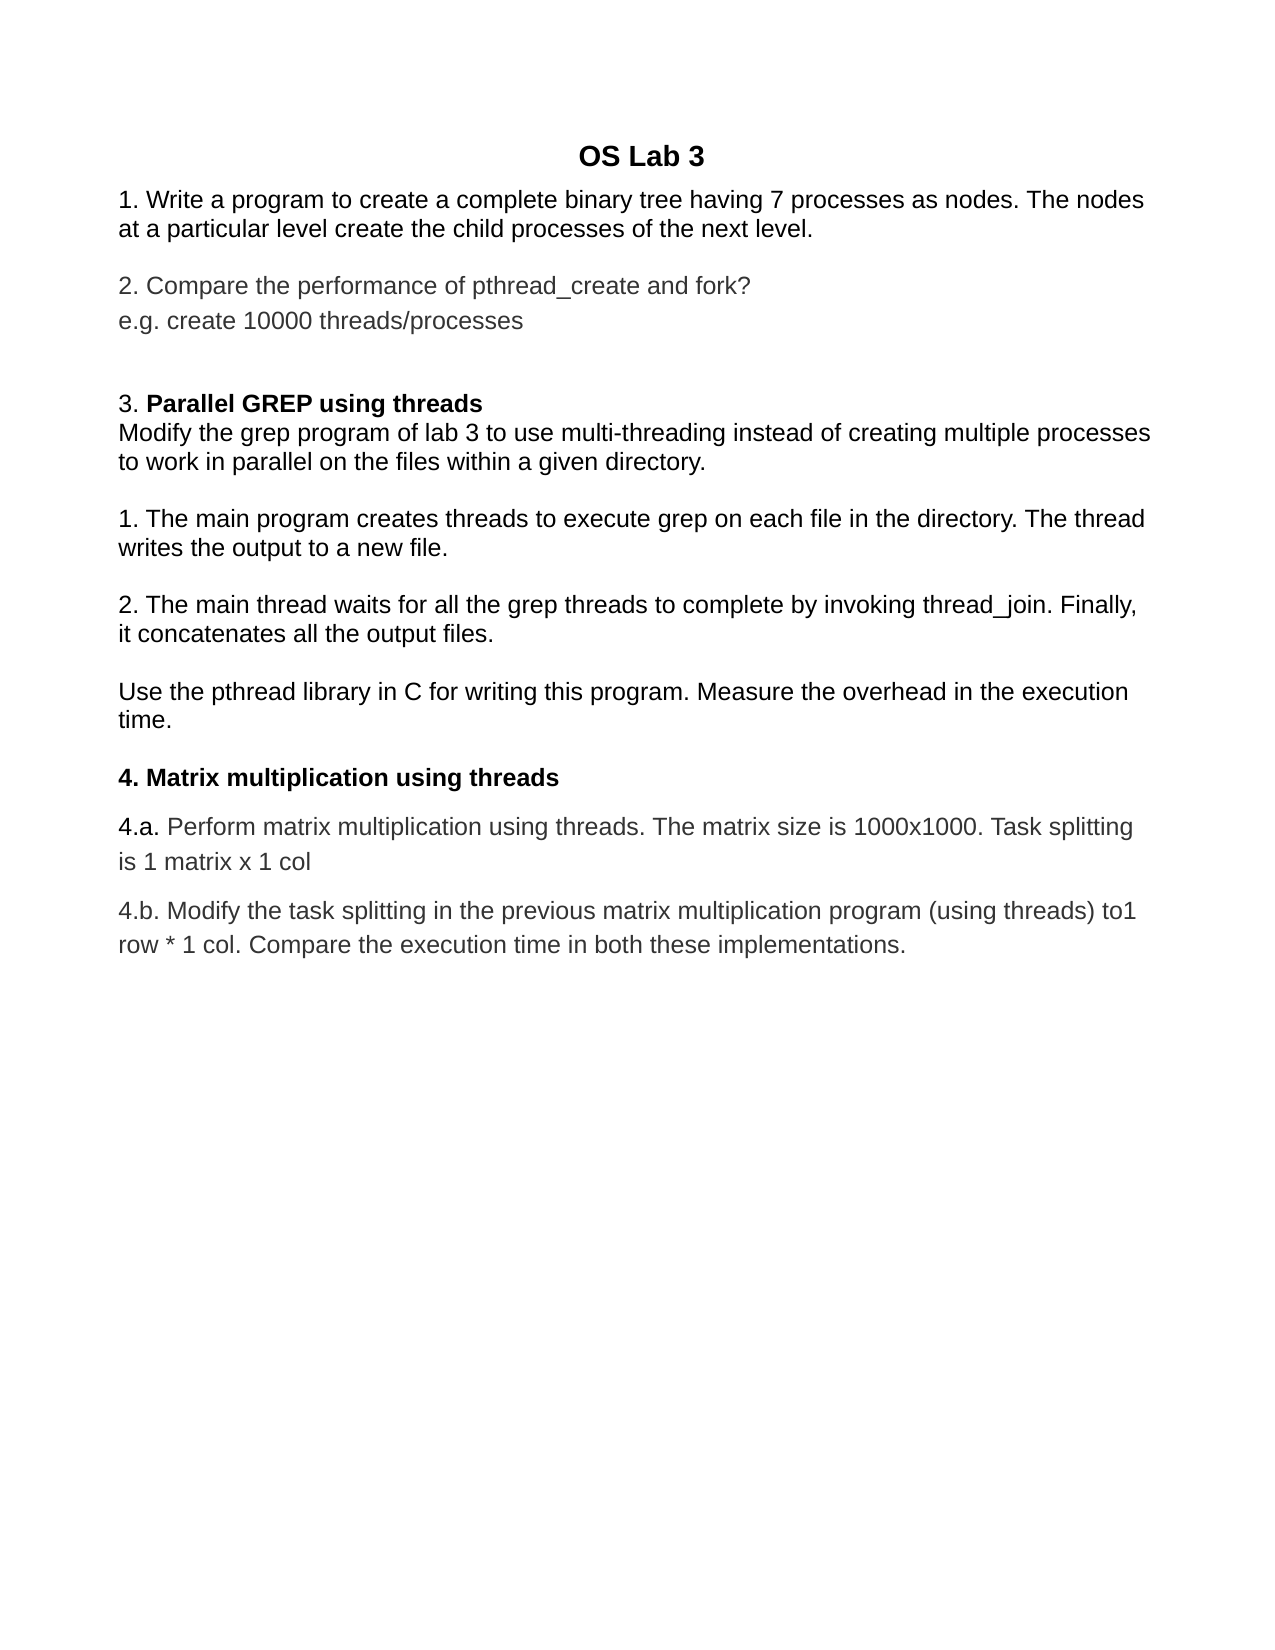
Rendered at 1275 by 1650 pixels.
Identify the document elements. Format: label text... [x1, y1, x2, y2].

text e.g. create 10000 threads/processes [118, 306, 1157, 334]
text 1. Write a program to create a complete binary tree having 7 processes as nodes. The nodes at a particular level create the child processes of the next level. [118, 185, 1157, 242]
subtitle OS Lab 3 [118, 139, 1157, 172]
text 2. Compare the performance of pthread_create and fork? [118, 271, 1157, 300]
text 2. The main thread waits for all the grep threads to complete by invoking thread_join. Finally, it concatenates all the output files. [118, 591, 1157, 648]
text 1. The main program creates threads to execute grep on each file in the directory. The thread writes the output to a new file. [118, 504, 1157, 562]
text 4.b. Modify the task splitting in the previous matrix multiplication program (using threads) to1 row * 1 col. Compare the execution time in both these implementations. [118, 896, 1157, 959]
text Use the pthread library in C for writing this program. Measure the overhead in the execution time. [118, 677, 1157, 734]
text 3. Parallel GREP using threads [118, 389, 1157, 418]
text 4. Matrix multiplication using threads [118, 763, 1157, 792]
text 4.a. Perform matrix multiplication using threads. The matrix size is 1000x1000. Task splitting is 1 matrix x 1 col [118, 812, 1157, 875]
text Modify the grep program of lab 3 to use multi-threading instead of creating multiple processes to work in parallel on the files within a given directory. [118, 418, 1157, 476]
